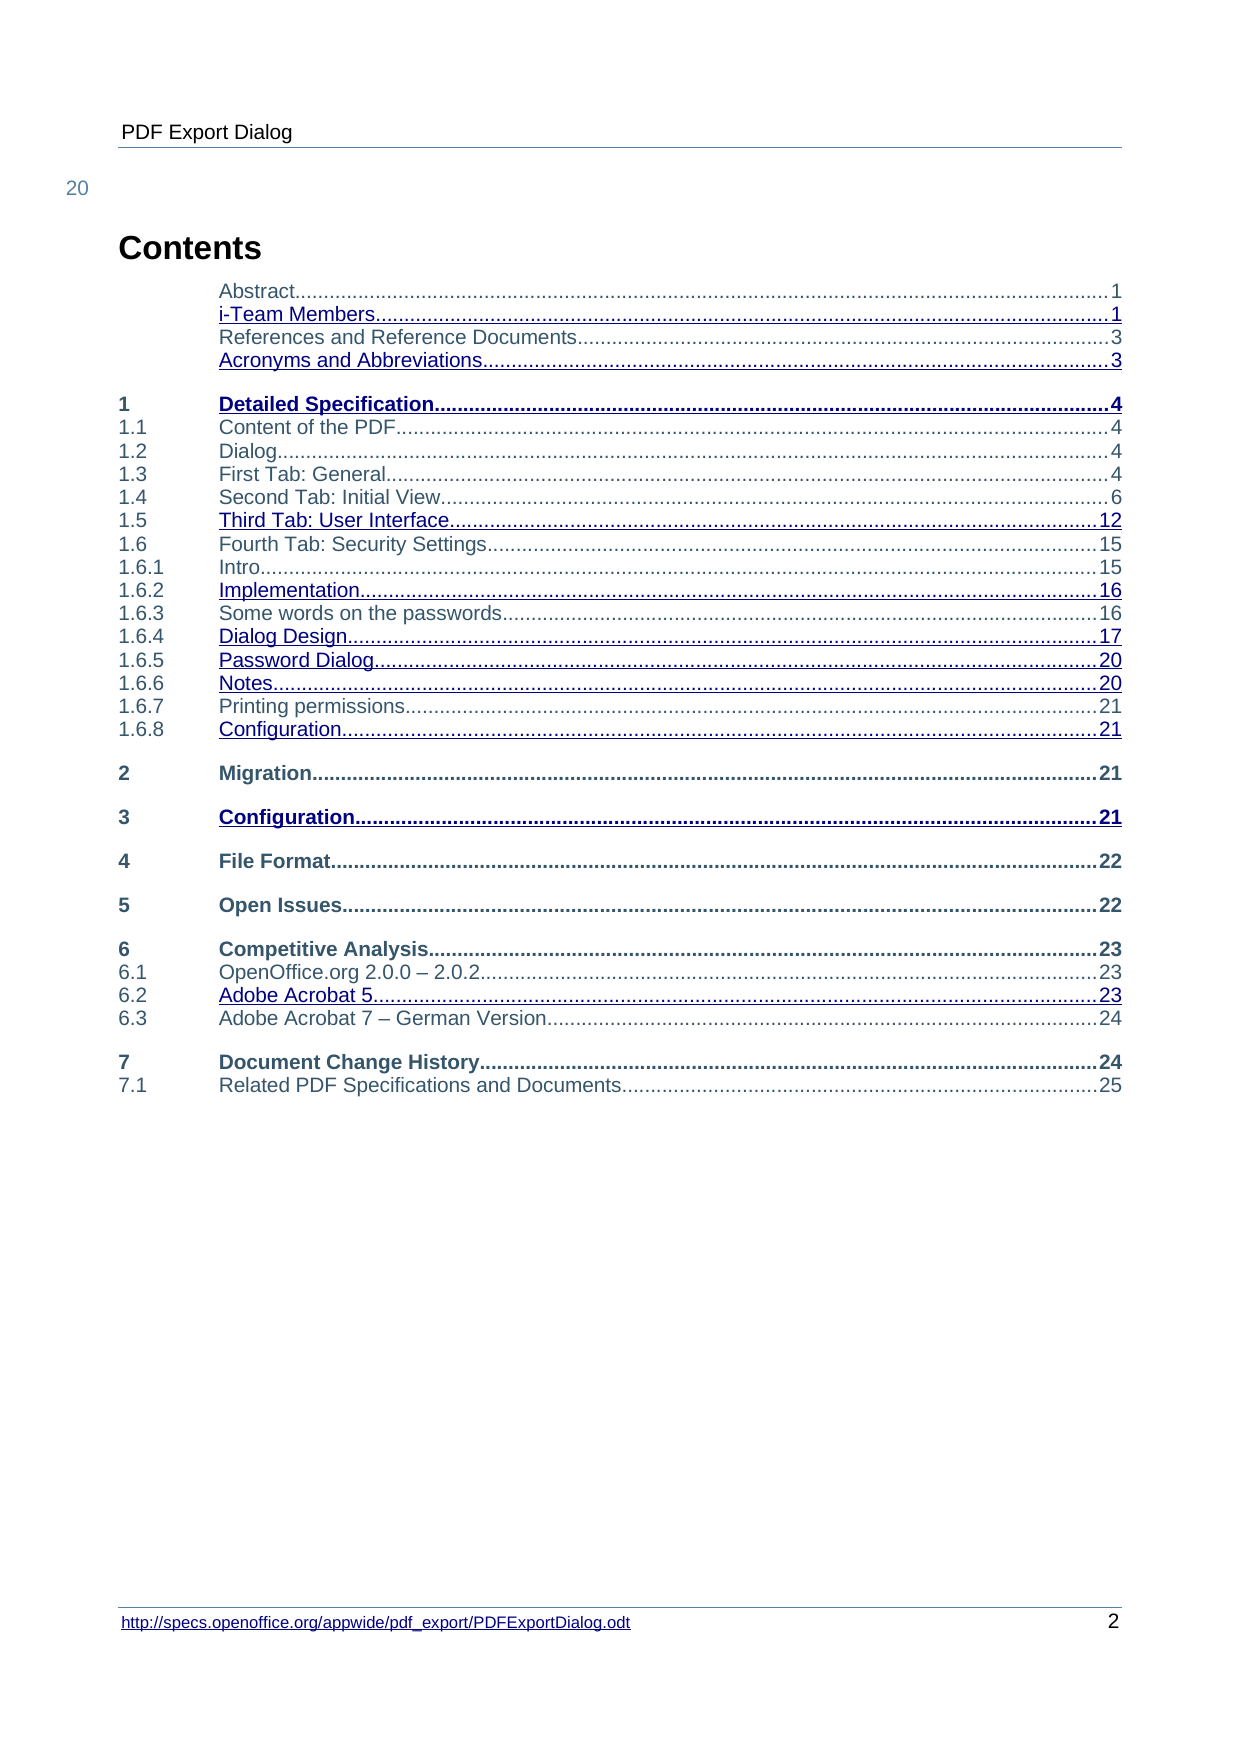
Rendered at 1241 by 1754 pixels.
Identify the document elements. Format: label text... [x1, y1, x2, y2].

text 1.4 Second Tab: Initial View 6 [118, 486, 1122, 509]
text 1.3 First Tab: General 4 [118, 462, 1122, 486]
text 1 Detailed Specification 4 [118, 393, 1122, 416]
text References and Reference Documents 3 [118, 326, 1122, 349]
text 1.2 Dialog 4 [118, 439, 1122, 462]
text 4 File Format 22 [118, 849, 1122, 873]
text 1.5 Third Tab: User Interface 12 [118, 509, 1122, 532]
text Abstract 1 [118, 279, 1122, 302]
text 7.1 Related PDF Specifications and Documents 25 [118, 1074, 1122, 1097]
text 1.6.3 Some words on the passwords 16 [118, 602, 1122, 625]
text 1.6.2 Implementation 16 [118, 579, 1122, 602]
text 6.1 OpenOffice.org 2.0.0 – 2.0.2 23 [118, 961, 1122, 984]
text 3 Configuration 21 [118, 806, 1122, 829]
text 6.2 Adobe Acrobat 5 23 [118, 984, 1122, 1007]
text 6.3 Adobe Acrobat 7 – German Version 24 [118, 1007, 1122, 1030]
subtitle Contents [118, 230, 1122, 267]
text 1.1 Content of the PDF 4 [118, 416, 1122, 439]
text 1.6.7 Printing permissions 21 [118, 695, 1122, 718]
text 5 Open Issues 22 [118, 893, 1122, 917]
text 1.6.6 Notes 20 [118, 672, 1122, 695]
text 7 Document Change History 24 [118, 1051, 1122, 1074]
text 1.6.1 Intro 15 [118, 555, 1122, 579]
text 2 Migration 21 [118, 762, 1122, 785]
text 1.6.8 Configuration 21 [118, 718, 1122, 741]
text Acronyms and Abbreviations 3 [118, 349, 1122, 372]
text 1.6.4 Dialog Design 17 [118, 625, 1122, 648]
text i-Team Members 1 [118, 302, 1122, 326]
text 1.6 Fourth Tab: Security Settings 15 [118, 532, 1122, 555]
text 1.6.5 Password Dialog 20 [118, 648, 1122, 672]
text 6 Competitive Analysis 23 [118, 937, 1122, 961]
